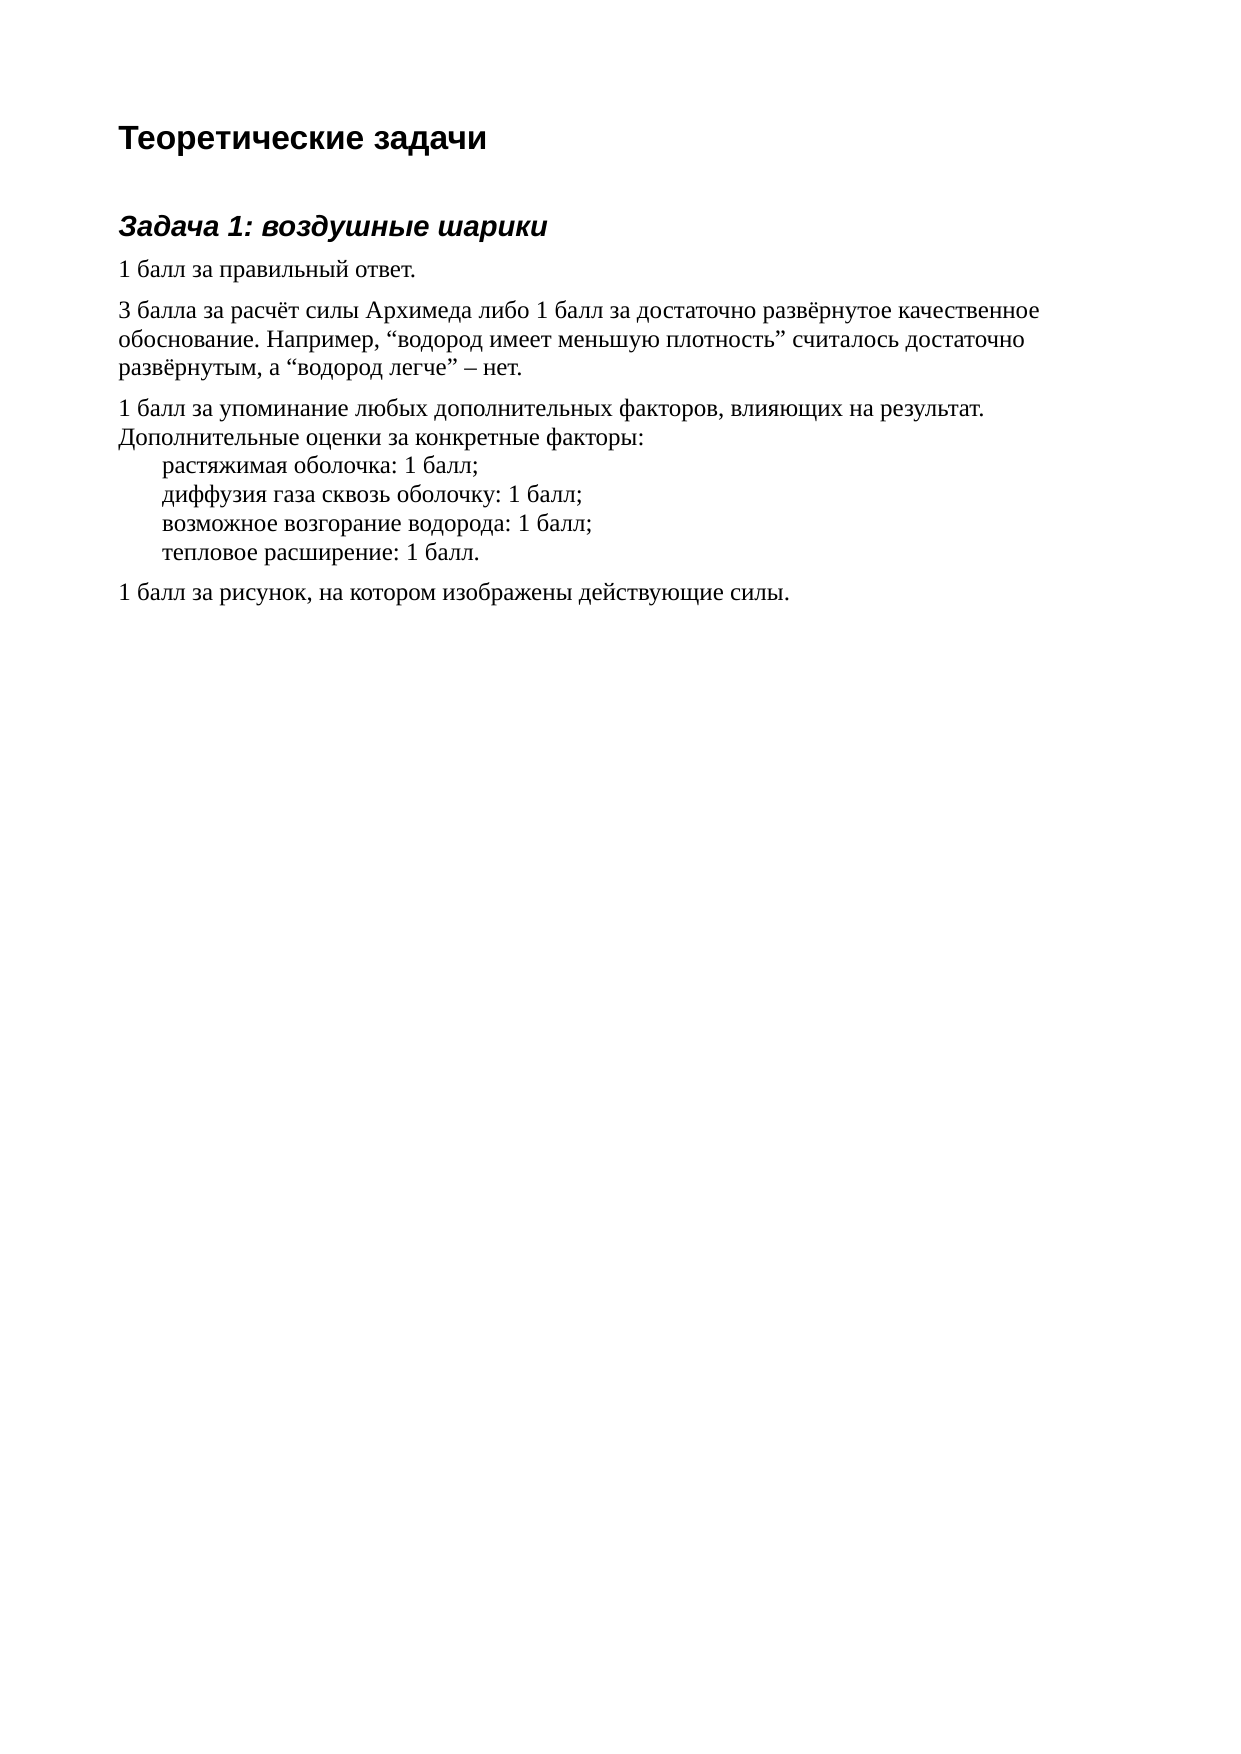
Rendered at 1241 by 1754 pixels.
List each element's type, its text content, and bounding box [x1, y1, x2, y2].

subtitle Теоретические задачи [118, 118, 1122, 157]
text диффузия газа сквозь оболочку: 1 балл; [162, 479, 1122, 508]
text 1 балл за упоминание любых дополнительных факторов, влияющих на результат. Дополнительные оценки за конкретные факторы: [118, 393, 1122, 450]
text тепловое расширение: 1 балл. [162, 537, 1122, 565]
text возможное возгорание водорода: 1 балл; [162, 508, 1122, 537]
text 3 балла за расчёт силы Архимеда либо 1 балл за достаточно развёрнутое качественное обоснование. Например, “водород имеет меньшую плотность” считалось достаточно развёрнутым, а “водород легче” – нет. [118, 295, 1122, 381]
text 1 балл за правильный ответ. [118, 254, 1122, 283]
text 1 балл за рисунок, на котором изображены действующие силы. [118, 577, 1122, 606]
subtitle Задача 1: воздушные шарики [118, 209, 1122, 243]
text растяжимая оболочка: 1 балл; [162, 450, 1122, 479]
